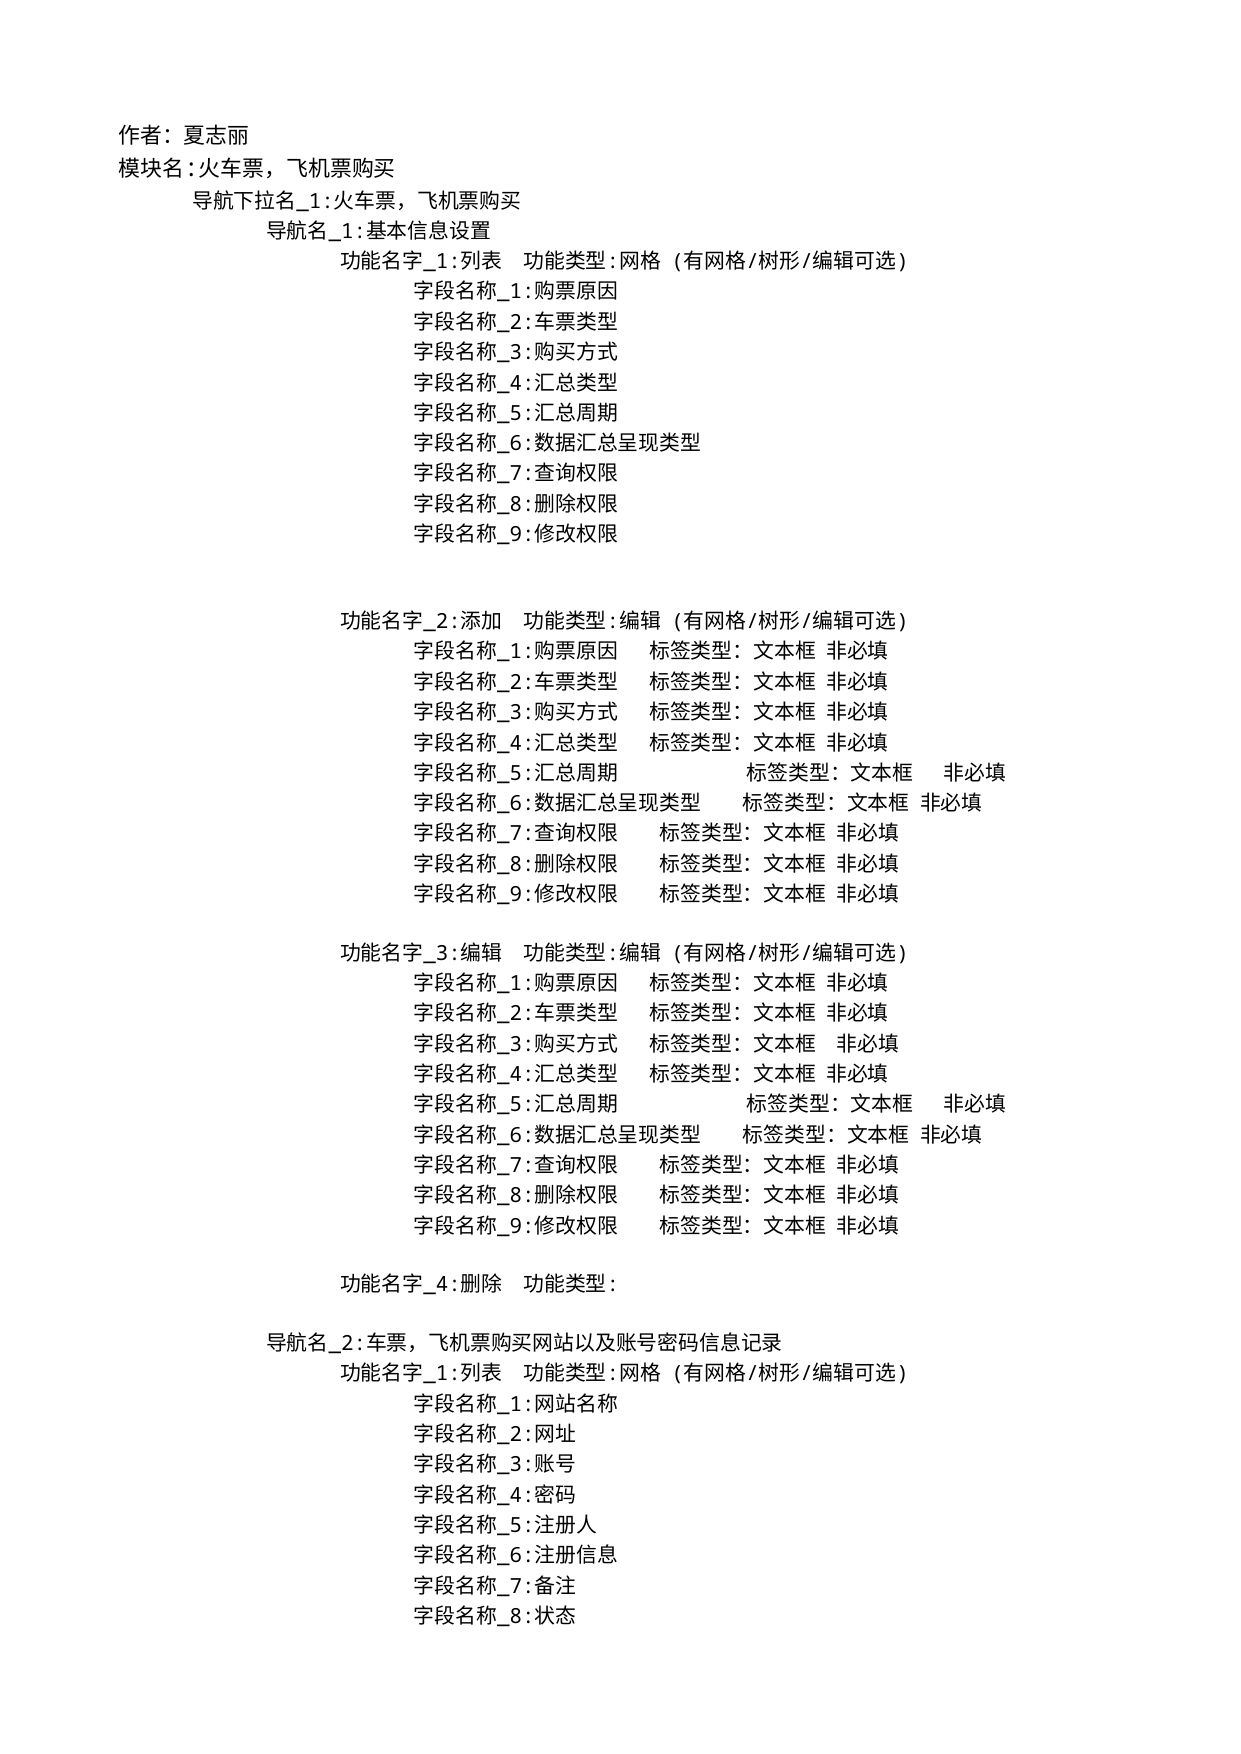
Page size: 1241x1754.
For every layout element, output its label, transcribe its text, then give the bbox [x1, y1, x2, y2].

text 导航名_1:基本信息设置 [118, 214, 1122, 244]
text 导航下拉名_1:火车票，飞机票购买 [118, 184, 1122, 214]
text 字段名称_9:修改权限 [118, 517, 1122, 548]
text 作者：夏志丽 [118, 118, 1122, 150]
text 功能名字_2:添加 功能类型:编辑 (有网格/树形/编辑可选) [118, 604, 1122, 635]
text 字段名称_5:汇总周期 标签类型：文本框 非必填 [118, 1088, 1122, 1118]
text 字段名称_3:购买方式 [118, 335, 1122, 366]
text 字段名称_2:车票类型 [118, 305, 1122, 335]
text 字段名称_8:删除权限 标签类型：文本框 非必填 [118, 847, 1122, 877]
text 字段名称_4:汇总类型 标签类型：文本框 非必填 [118, 726, 1122, 756]
text 字段名称_3:购买方式 标签类型：文本框 非必填 [118, 695, 1122, 726]
text 字段名称_4:密码 [118, 1478, 1122, 1508]
text 字段名称_1:网站名称 [118, 1387, 1122, 1417]
text 字段名称_8:删除权限 [118, 487, 1122, 517]
text 字段名称_5:汇总周期 [118, 396, 1122, 426]
text 字段名称_4:汇总类型 [118, 366, 1122, 396]
text 字段名称_5:汇总周期 标签类型：文本框 非必填 [118, 756, 1122, 786]
text 功能名字_1:列表 功能类型:网格 (有网格/树形/编辑可选) [118, 1357, 1122, 1387]
text 字段名称_9:修改权限 标签类型：文本框 非必填 [118, 877, 1122, 908]
text 字段名称_6:数据汇总呈现类型 标签类型：文本框 非必填 [118, 1118, 1122, 1148]
text 字段名称_1:购票原因 标签类型：文本框 非必填 [118, 635, 1122, 665]
text 字段名称_1:购票原因 标签类型：文本框 非必填 [118, 966, 1122, 997]
text 字段名称_3:购买方式 标签类型：文本框 非必填 [118, 1027, 1122, 1057]
text 字段名称_9:修改权限 标签类型：文本框 非必填 [118, 1209, 1122, 1239]
text 字段名称_7:查询权限 标签类型：文本框 非必填 [118, 817, 1122, 847]
text 字段名称_2:车票类型 标签类型：文本框 非必填 [118, 997, 1122, 1027]
text 功能名字_3:编辑 功能类型:编辑 (有网格/树形/编辑可选) [118, 936, 1122, 966]
text 字段名称_6:数据汇总呈现类型 [118, 426, 1122, 457]
text 字段名称_6:数据汇总呈现类型 标签类型：文本框 非必填 [118, 786, 1122, 817]
text 字段名称_7:查询权限 标签类型：文本框 非必填 [118, 1148, 1122, 1178]
text 导航名_2:车票，飞机票购买网站以及账号密码信息记录 [118, 1326, 1122, 1357]
text 字段名称_7:备注 [118, 1569, 1122, 1599]
text 字段名称_1:购票原因 [118, 275, 1122, 305]
text 字段名称_6:注册信息 [118, 1538, 1122, 1569]
text 字段名称_3:账号 [118, 1448, 1122, 1478]
text 字段名称_8:状态 [118, 1599, 1122, 1629]
text 字段名称_8:删除权限 标签类型：文本框 非必填 [118, 1178, 1122, 1209]
text 字段名称_4:汇总类型 标签类型：文本框 非必填 [118, 1057, 1122, 1088]
text 字段名称_5:注册人 [118, 1508, 1122, 1538]
text 模块名:火车票，飞机票购买 [118, 150, 1122, 184]
text 功能名字_1:列表 功能类型:网格 (有网格/树形/编辑可选) [118, 244, 1122, 275]
text 字段名称_2:网址 [118, 1417, 1122, 1448]
text 字段名称_7:查询权限 [118, 457, 1122, 487]
text 功能名字_4:删除 功能类型: [118, 1268, 1122, 1298]
text 字段名称_2:车票类型 标签类型：文本框 非必填 [118, 665, 1122, 695]
